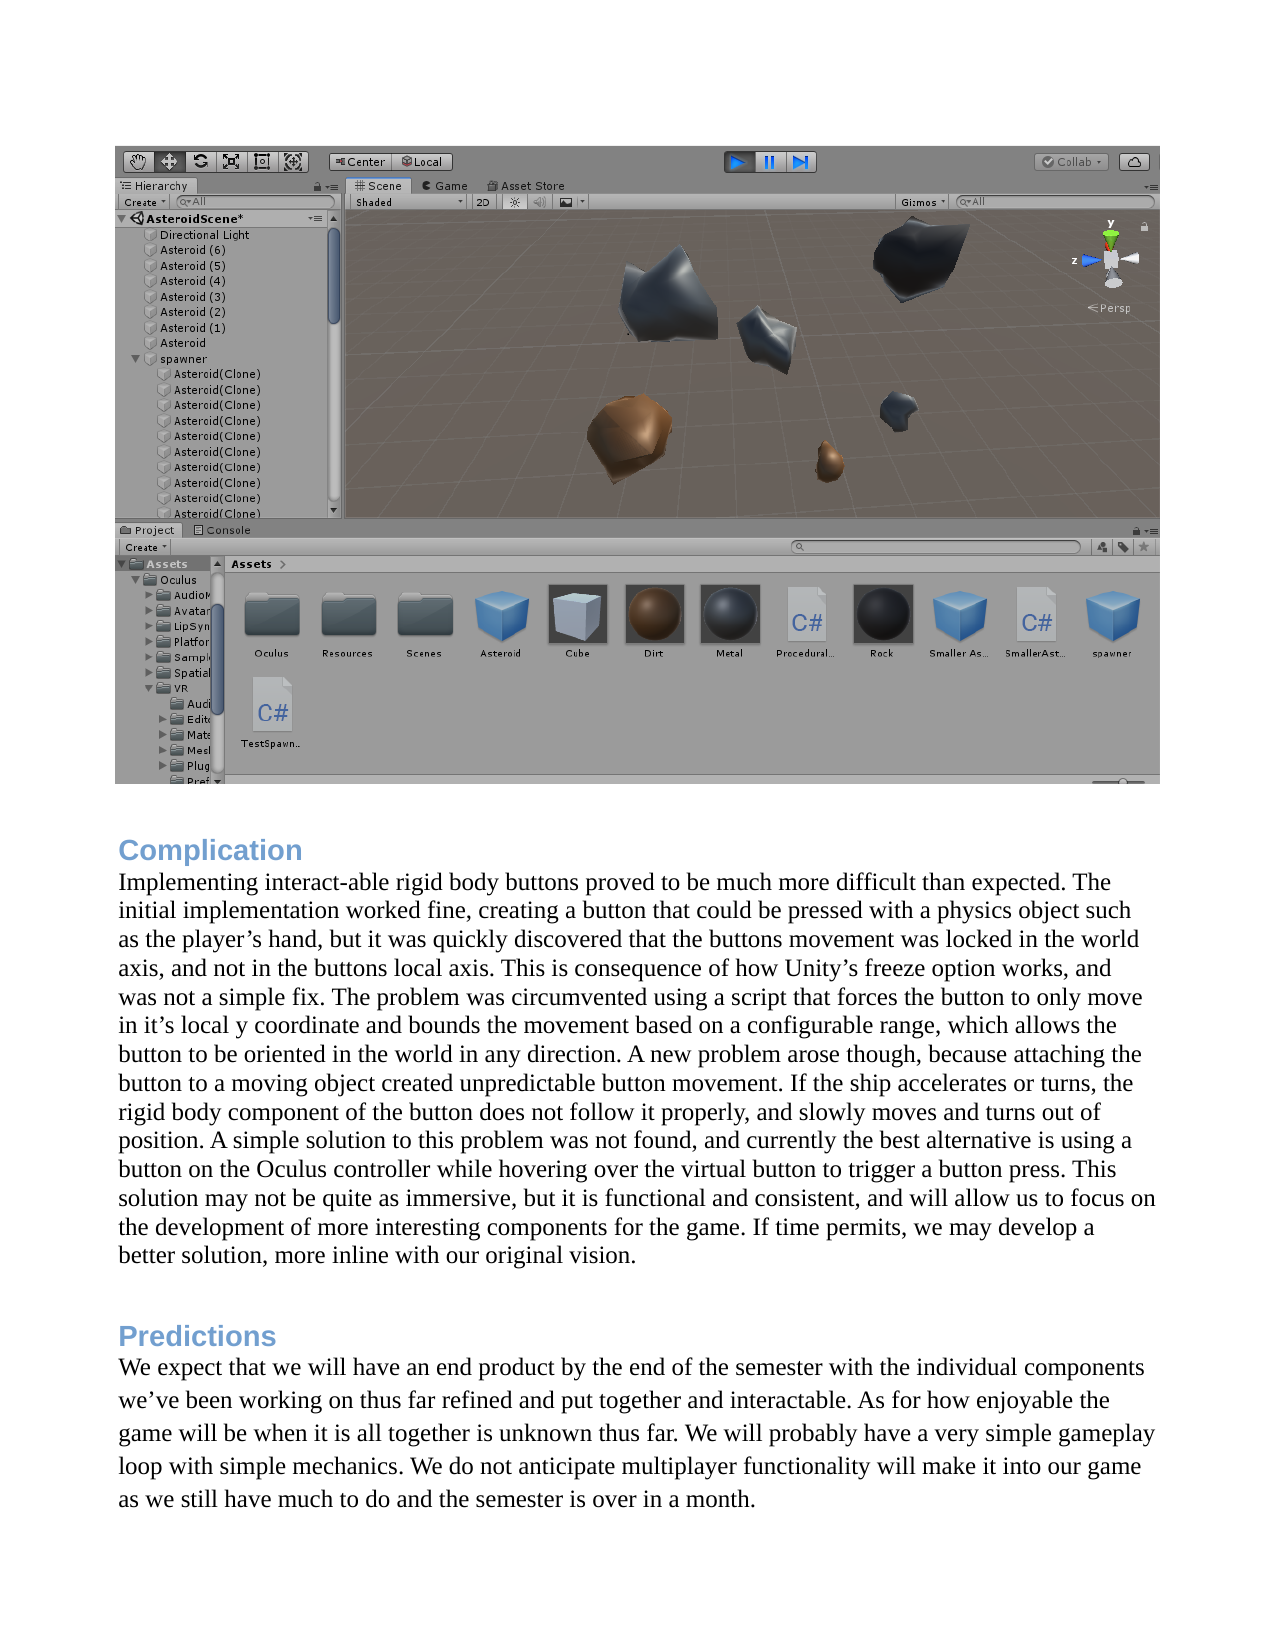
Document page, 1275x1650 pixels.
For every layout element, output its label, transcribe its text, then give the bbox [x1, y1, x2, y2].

subtitle Predictions [118, 1319, 1157, 1352]
subtitle Complication [118, 833, 1157, 867]
text We expect that we will have an end product by the end of the semester with the individual components we’ve been working on thus far refined and put together and interactable. As for how enjoyable the game will be when it is all together is unknown thus far. We will probably have a very simple gameplay loop with simple mechanics. We do not anticipate multiplayer functionality will make it into our game as we still have much to do and the semester is over in a month. [118, 1352, 1157, 1513]
text Implementing interact-able rigid body buttons proved to be much more difficult than expected. The initial implementation worked fine, creating a button that could be pressed with a physics object such as the player’s hand, but it was quickly discovered that the buttons movement was locked in the world axis, and not in the buttons local axis. This is consequence of how Unity’s freeze option works, and was not a simple fix. The problem was circumvented using a script that forces the button to only move in it’s local y coordinate and bounds the movement based on a configurable range, which allows the button to be oriented in the world in any direction. A new problem arose though, because attaching the button to a moving object created unpredictable button movement. If the ship accelerates or turns, the rigid body component of the button does not follow it properly, and slowly moves and turns out of position. A simple solution to this problem was not found, and currently the best alternative is using a button on the Oculus controller while hovering over the virtual button to trigger a button press. This solution may not be quite as immersive, but it is functional and consistent, and will allow us to focus on the development of more interesting components for the game. If time permits, we may develop a better solution, more inline with our original vision. [118, 867, 1157, 1269]
